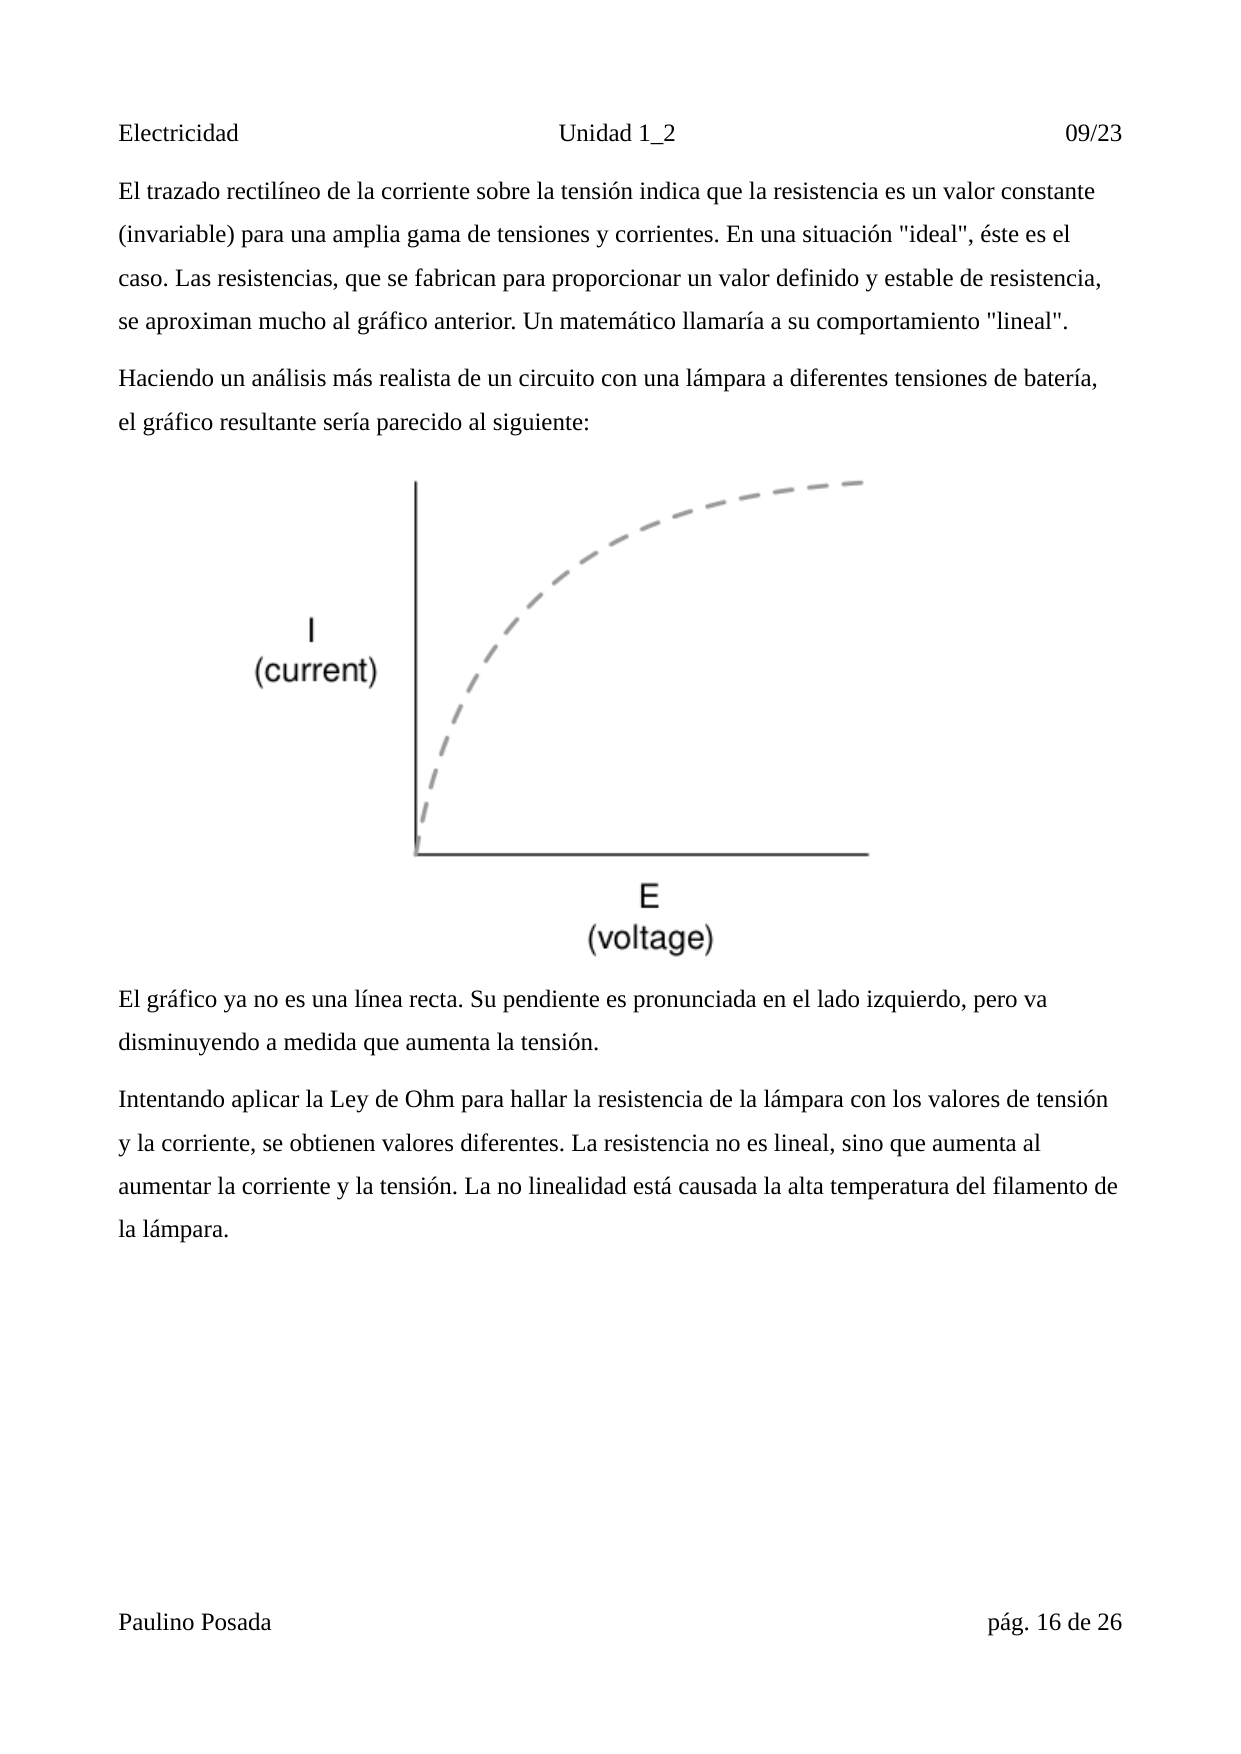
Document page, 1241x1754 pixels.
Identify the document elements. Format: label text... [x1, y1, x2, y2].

picture [249, 464, 873, 966]
text Intentando aplicar la Ley de Ohm para hallar la resistencia de la lámpara con los valores de tensión y la corriente, se obtienen valores diferentes. La resistencia no es lineal, sino que aumenta al aumentar la corriente y la tensión. La no linealidad está causada la alta temperatura del filamento de la lámpara. [118, 1084, 1122, 1243]
text El gráfico ya no es una línea recta. Su pendiente es pronunciada en el lado izquierdo, pero va disminuyendo a medida que aumenta la tensión. [118, 984, 1122, 1056]
text Haciendo un análisis más realista de un circuito con una lámpara a diferentes tensiones de batería, el gráfico resultante sería parecido al siguiente: [118, 363, 1122, 435]
text El trazado rectilíneo de la corriente sobre la tensión indica que la resistencia es un valor constante (invariable) para una amplia gama de tensiones y corrientes. En una situación "ideal", éste es el caso. Las resistencias, que se fabrican para proporcionar un valor definido y estable de resistencia, se aproximan mucho al gráfico anterior. Un matemático llamaría a su comportamiento "lineal". [118, 176, 1122, 334]
